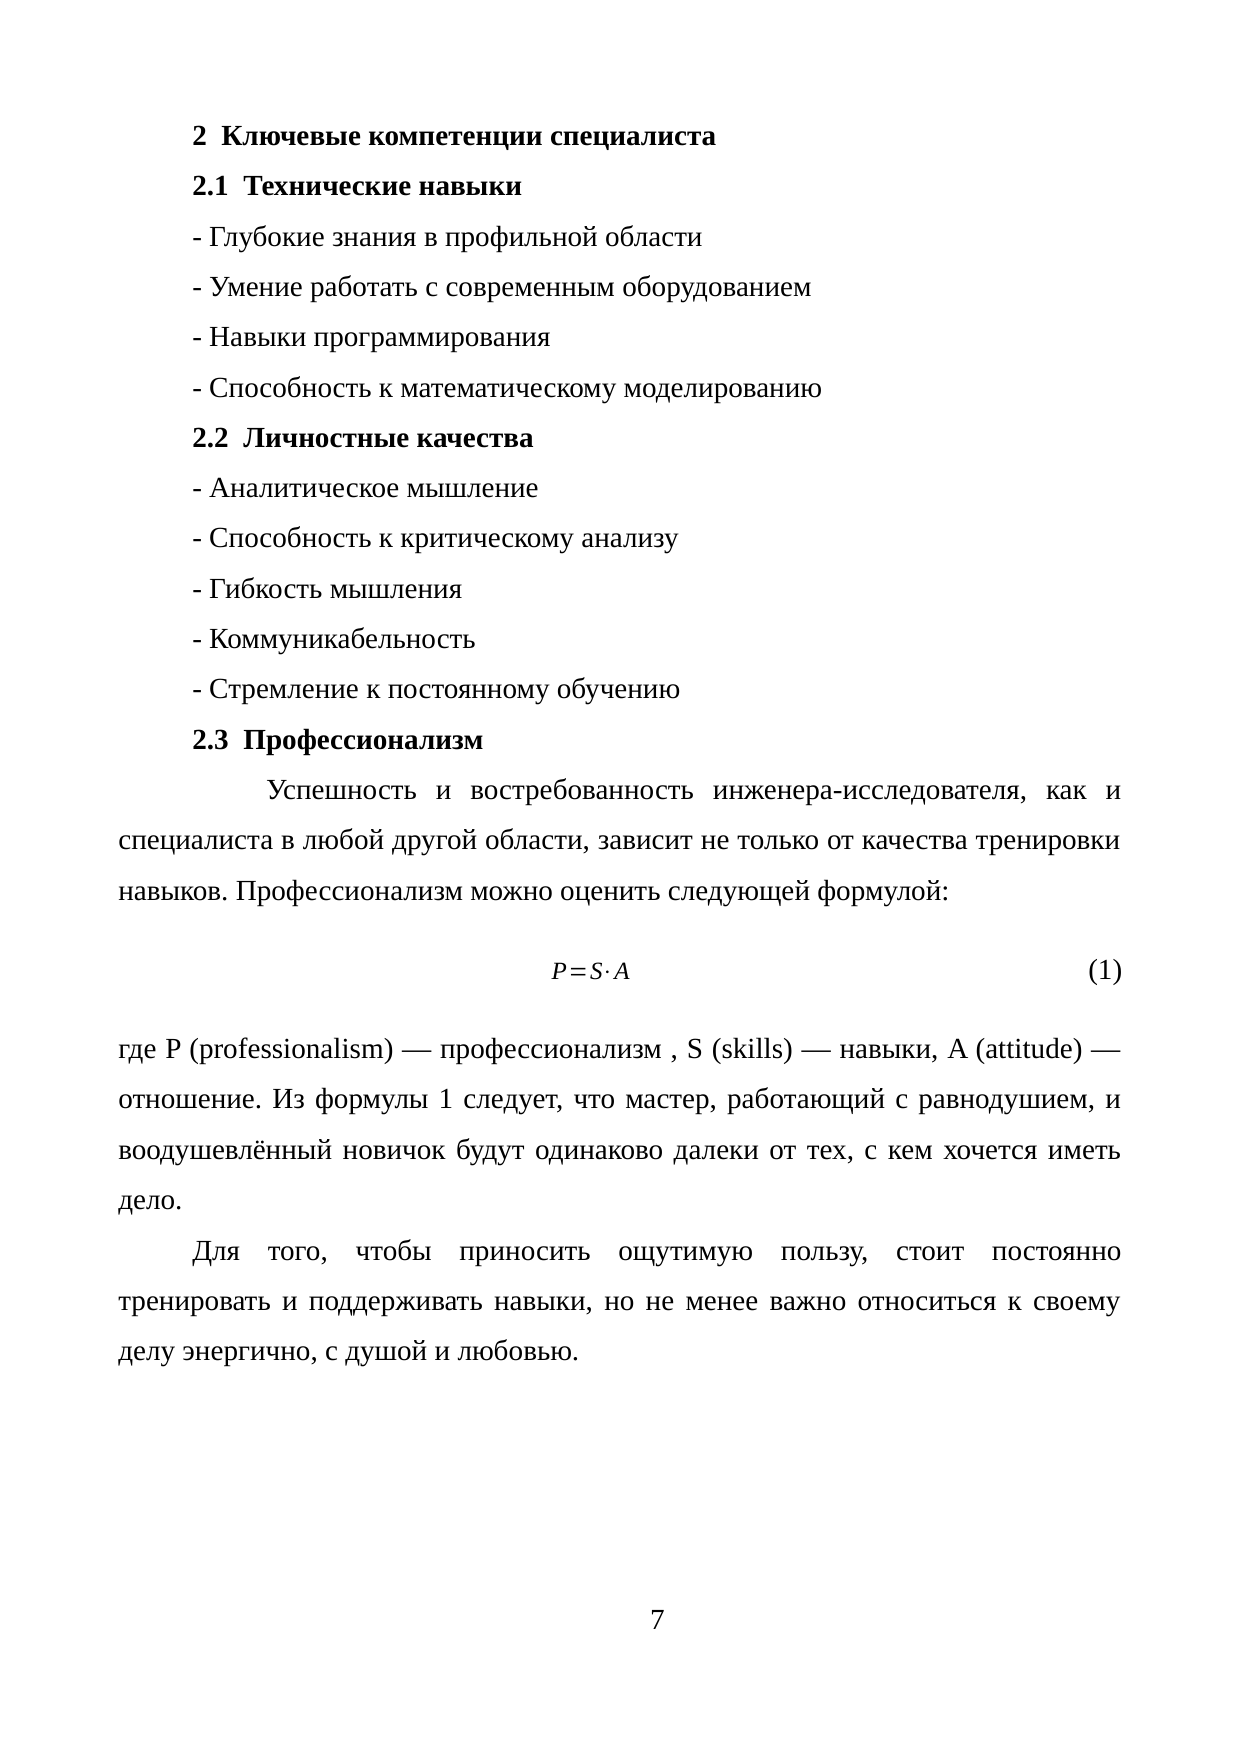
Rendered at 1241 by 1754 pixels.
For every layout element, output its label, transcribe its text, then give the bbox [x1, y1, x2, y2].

text - Способность к критическому анализу [118, 521, 1122, 554]
text - Стремление к постоянному обучению [118, 672, 1122, 705]
subtitle Ключевые компетенции специалиста [118, 118, 1122, 152]
text - Гибкость мышления [118, 571, 1122, 604]
subtitle Технические навыки [118, 168, 1122, 202]
subtitle Профессионализм [118, 722, 1122, 755]
text - Умение работать с современным оборудованием [118, 269, 1122, 303]
text - Аналитическое мышление [118, 470, 1122, 504]
text (1) [118, 952, 1122, 986]
text Для того, чтобы приносить ощутимую пользу, стоит постоянно тренировать и поддерживать навыки, но не менее важно относиться к своему делу энергично, с душой и любовью. [118, 1233, 1122, 1367]
text Успешность и востребованность инженера-исследователя, как и специалиста в любой другой области, зависит не только от качества тренировки навыков. Профессионализм можно оценить следующей формулой: [118, 772, 1122, 906]
text - Коммуникабельность [118, 621, 1122, 655]
subtitle Личностные качества [118, 420, 1122, 453]
text - Способность к математическому моделированию [118, 370, 1122, 403]
text - Навыки программирования [118, 319, 1122, 353]
text где P (professionalism) — профессионализм , S (skills) — навыки, A (attitude) — отношение. Из формулы 1 следует, что мастер, работающий с равнодушием, и воодушевлённый новичок будут одинаково далеки от тех, с кем хочется иметь дело. [118, 1031, 1122, 1216]
text - Глубокие знания в профильной области [118, 219, 1122, 252]
